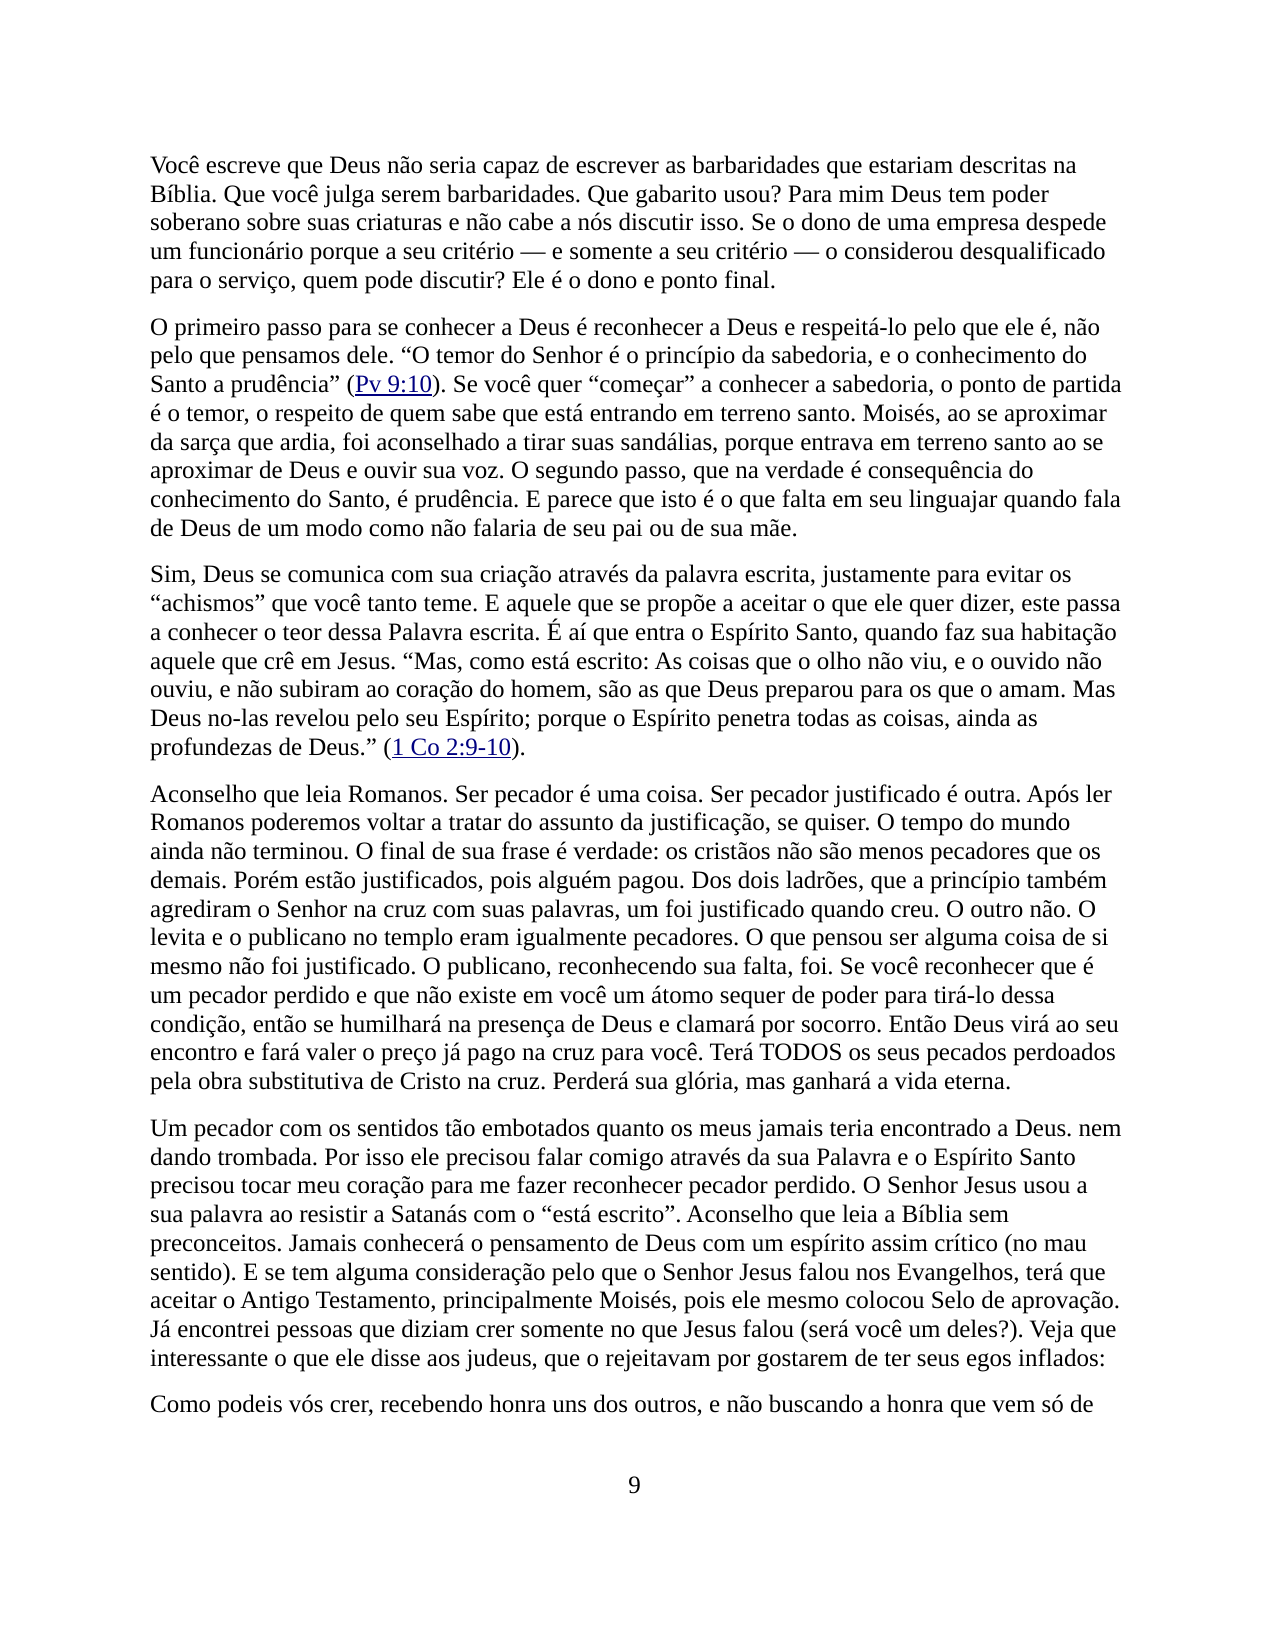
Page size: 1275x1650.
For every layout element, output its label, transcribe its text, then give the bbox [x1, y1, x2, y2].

text O primeiro passo para se conhecer a Deus é reconhecer a Deus e respeitá-lo pelo que ele é, não pelo que pensamos dele. “O temor do Senhor é o princípio da sabedoria, e o conhecimento do Santo a prudência” (Pv 9:10). Se você quer “começar” a conhecer a sabedoria, o ponto de partida é o temor, o respeito de quem sabe que está entrando em terreno santo. Moisés, ao se aproximar da sarça que ardia, foi aconselhado a tirar suas sandálias, porque entrava em terreno santo ao se aproximar de Deus e ouvir sua voz. O segundo passo, que na verdade é consequência do conhecimento do Santo, é prudência. E parece que isto é o que falta em seu linguajar quando fala de Deus de um modo como não falaria de seu pai ou de sua mãe. [150, 312, 1125, 542]
text Você escreve que Deus não seria capaz de escrever as barbaridades que estariam descritas na Bíblia. Que você julga serem barbaridades. Que gabarito usou? Para mim Deus tem poder soberano sobre suas criaturas e não cabe a nós discutir isso. Se o dono de uma empresa despede um funcionário porque a seu critério — e somente a seu critério — o considerou desqualificado para o serviço, quem pode discutir? Ele é o dono e ponto final. [150, 150, 1125, 294]
text Como podeis vós crer, recebendo honra uns dos outros, e não buscando a honra que vem só de [150, 1389, 1125, 1418]
text Sim, Deus se comunica com sua criação através da palavra escrita, justamente para evitar os “achismos” que você tanto teme. E aquele que se propõe a aceitar o que ele quer dizer, este passa a conhecer o teor dessa Palavra escrita. É aí que entra o Espírito Santo, quando faz sua habitação aquele que crê em Jesus. “Mas, como está escrito: As coisas que o olho não viu, e o ouvido não ouviu, e não subiram ao coração do homem, são as que Deus preparou para os que o amam. Mas Deus no-las revelou pelo seu Espírito; porque o Espírito penetra todas as coisas, ainda as profundezas de Deus.” (1 Co 2:9-10). [150, 559, 1125, 761]
text Aconselho que leia Romanos. Ser pecador é uma coisa. Ser pecador justificado é outra. Após ler Romanos poderemos voltar a tratar do assunto da justificação, se quiser. O tempo do mundo ainda não terminou. O final de sua frase é verdade: os cristãos não são menos pecadores que os demais. Porém estão justificados, pois alguém pagou. Dos dois ladrões, que a princípio também agrediram o Senhor na cruz com suas palavras, um foi justificado quando creu. O outro não. O levita e o publicano no templo eram igualmente pecadores. O que pensou ser alguma coisa de si mesmo não foi justificado. O publicano, reconhecendo sua falta, foi. Se você reconhecer que é um pecador perdido e que não existe em você um átomo sequer de poder para tirá-lo dessa condição, então se humilhará na presença de Deus e clamará por socorro. Então Deus virá ao seu encontro e fará valer o preço já pago na cruz para você. Terá TODOS os seus pecados perdoados pela obra substitutiva de Cristo na cruz. Perderá sua glória, mas ganhará a vida eterna. [150, 779, 1125, 1095]
text Um pecador com os sentidos tão embotados quanto os meus jamais teria encontrado a Deus. nem dando trombada. Por isso ele precisou falar comigo através da sua Palavra e o Espírito Santo precisou tocar meu coração para me fazer reconhecer pecador perdido. O Senhor Jesus usou a sua palavra ao resistir a Satanás com o “está escrito”. Aconselho que leia a Bíblia sem preconceitos. Jamais conhecerá o pensamento de Deus com um espírito assim crítico (no mau sentido). E se tem alguma consideração pelo que o Senhor Jesus falou nos Evangelhos, terá que aceitar o Antigo Testamento, principalmente Moisés, pois ele mesmo colocou Selo de aprovação. Já encontrei pessoas que diziam crer somente no que Jesus falou (será você um deles?). Veja que interessante o que ele disse aos judeus, que o rejeitavam por gostarem de ter seus egos inflados: [150, 1113, 1125, 1372]
